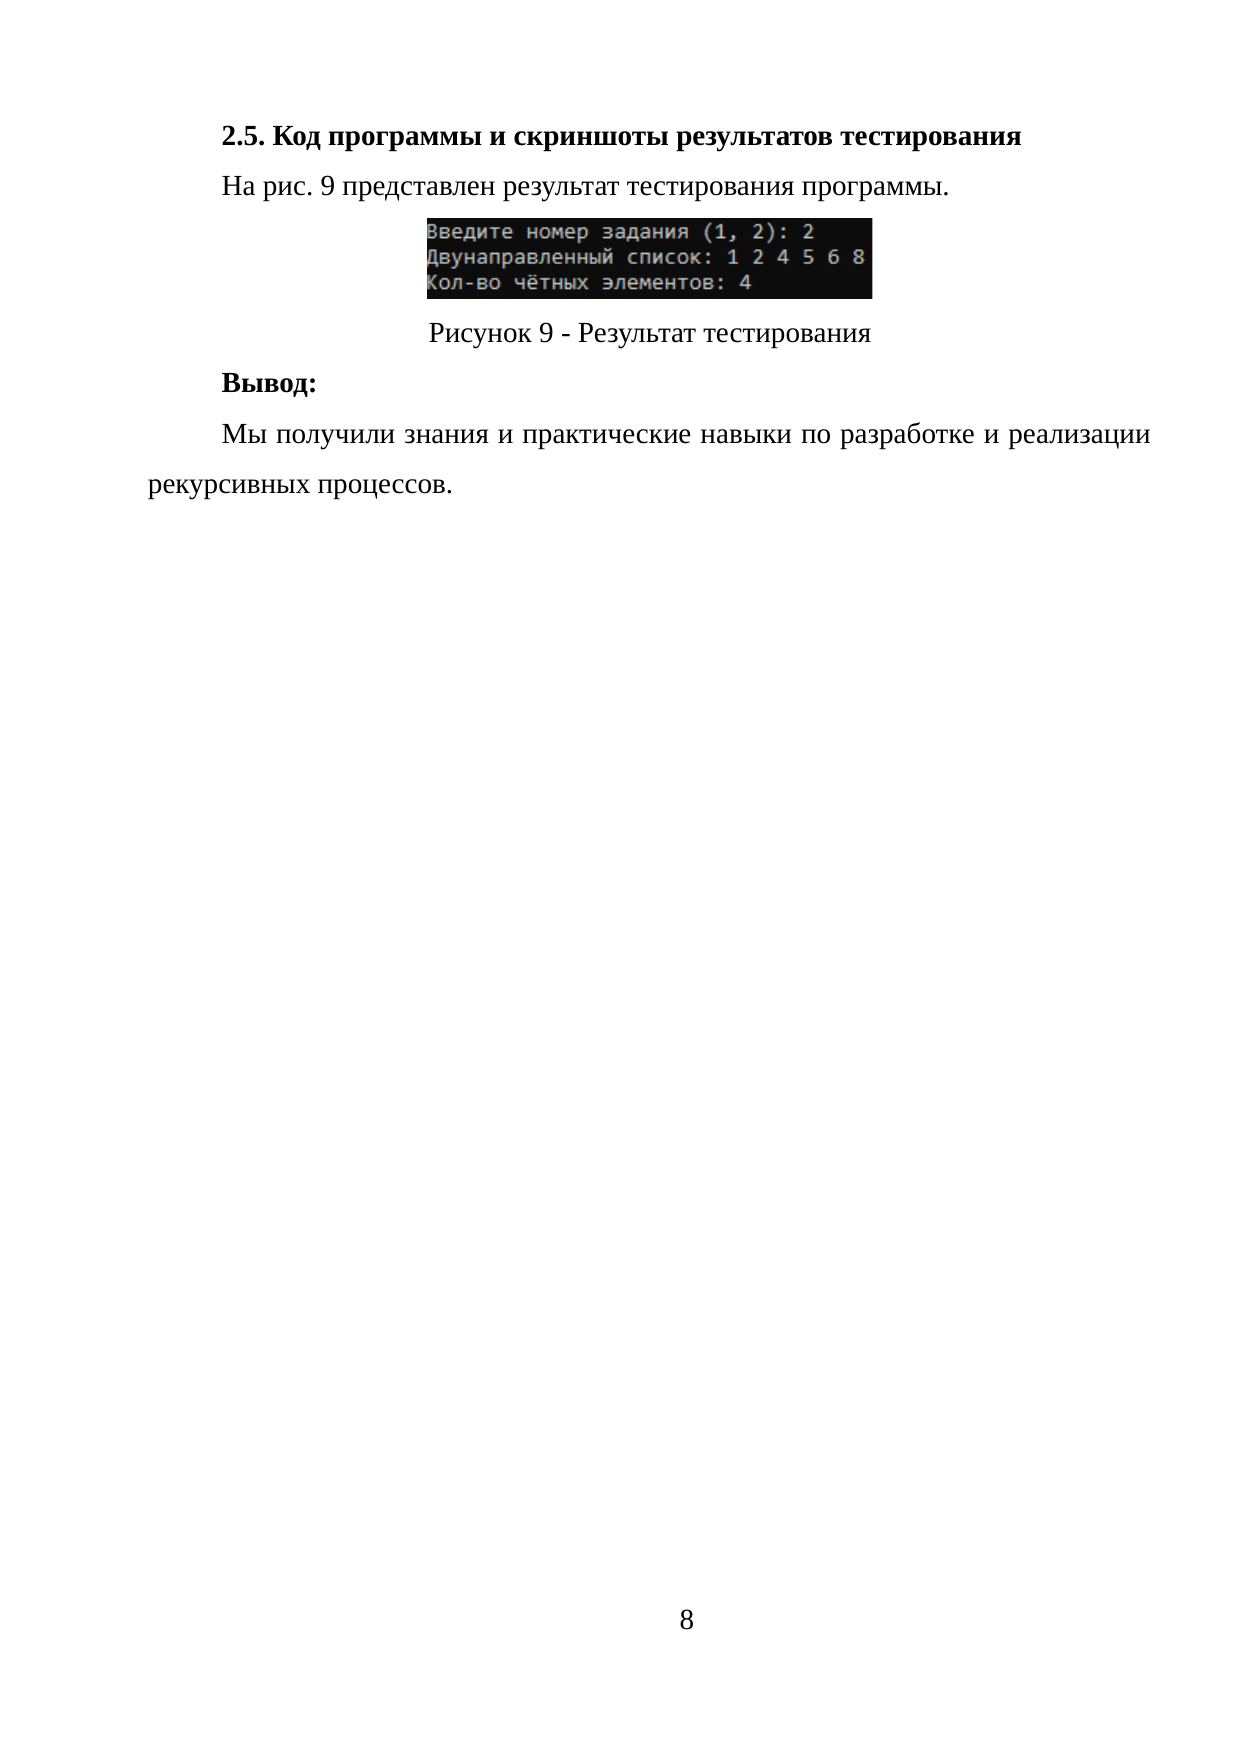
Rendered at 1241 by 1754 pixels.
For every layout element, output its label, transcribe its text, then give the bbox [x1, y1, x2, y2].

text Мы получили знания и практические навыки по разработке и реализации рекурсивных процессов. [148, 416, 1152, 500]
picture [427, 218, 873, 299]
text Рисунок 9 - Результат тестирования [427, 299, 872, 349]
subtitle 2.5. Код программы и скриншоты результатов тестирования [148, 118, 1152, 152]
text На рис. 9 представлен результат тестирования программы. [148, 168, 1152, 202]
subtitle Вывод: [148, 366, 1152, 399]
